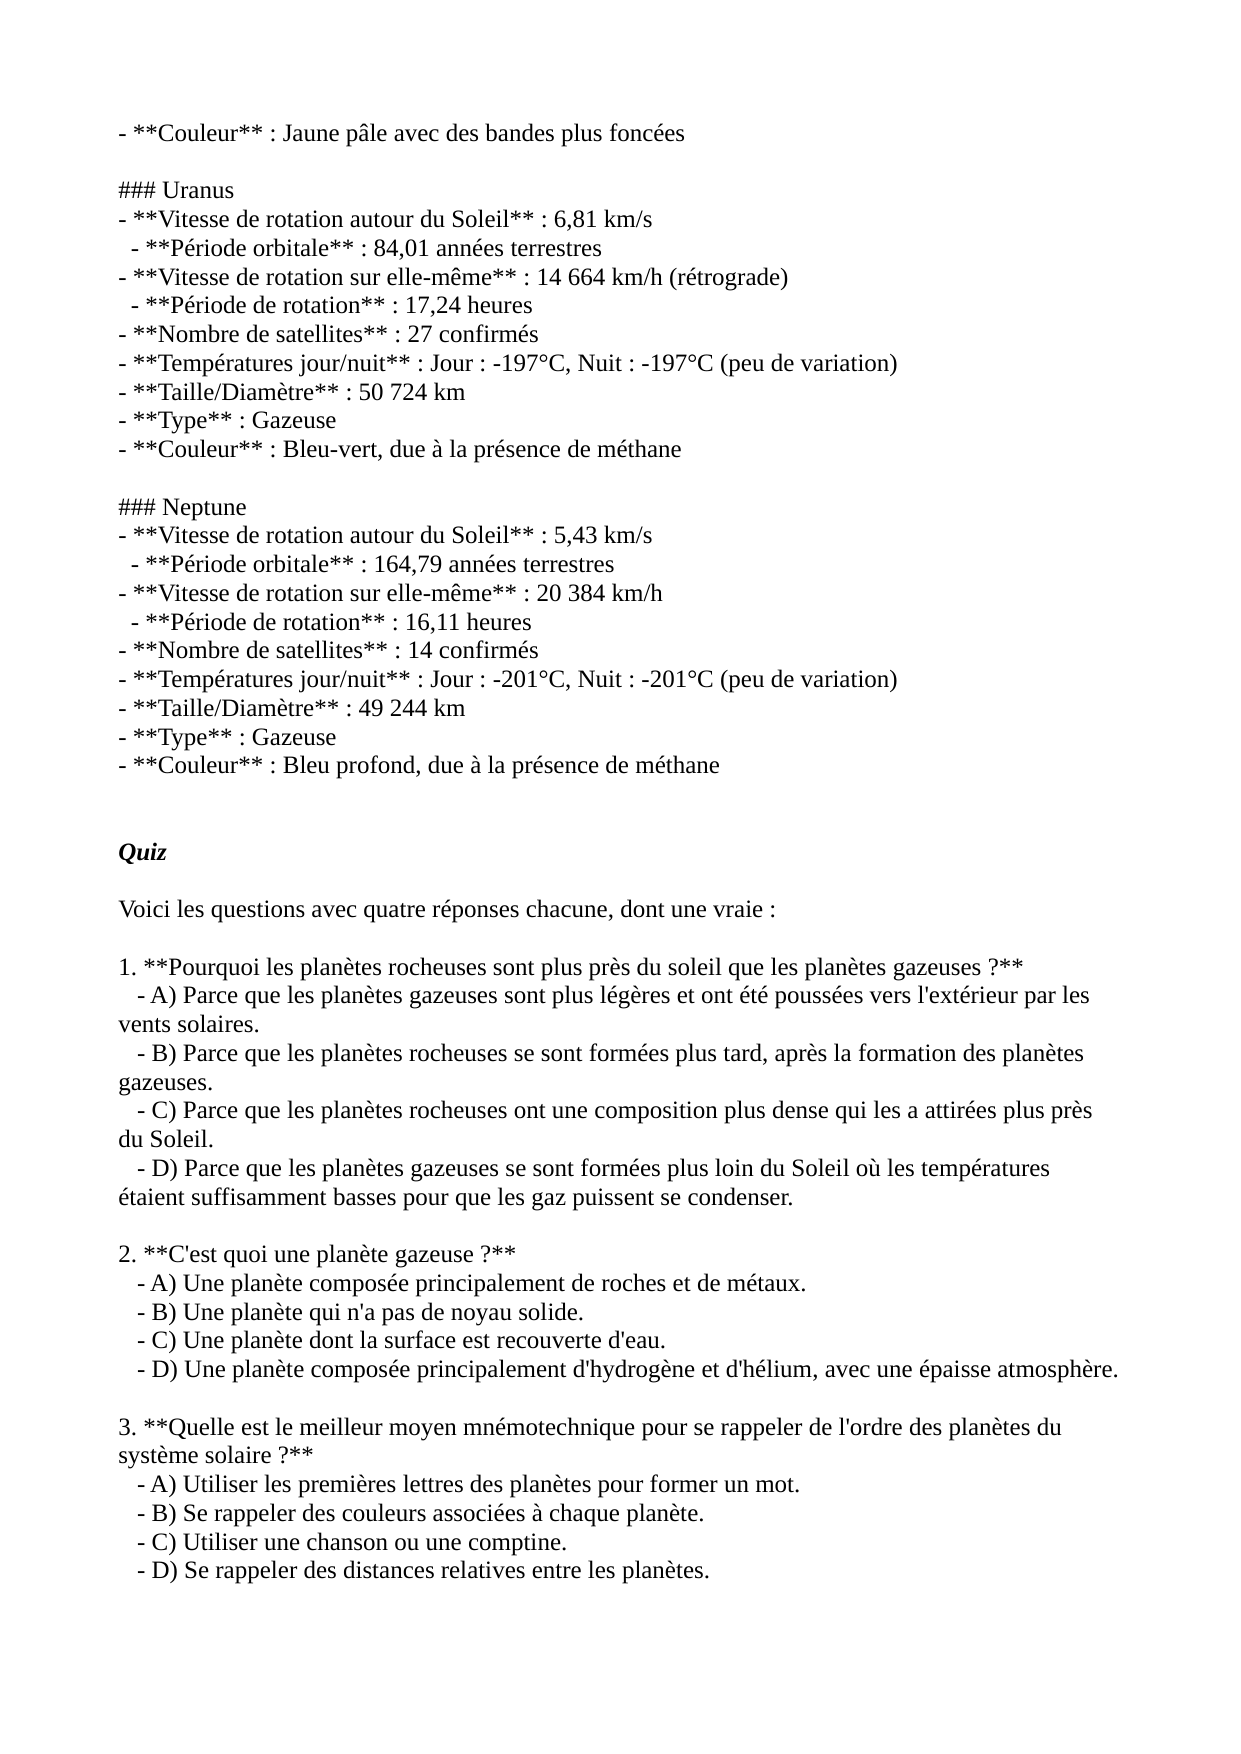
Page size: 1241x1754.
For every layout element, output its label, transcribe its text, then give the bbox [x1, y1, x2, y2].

text Quiz [118, 837, 1122, 866]
text - **Couleur** : Jaune pâle avec des bandes plus foncées ### Uranus - **Vitesse de rotation autour du Soleil** : 6,81 km/s - **Période orbitale** : 84,01 années terrestres - **Vitesse de rotation sur elle-même** : 14 664 km/h (rétrograde) - **Période de rotation** : 17,24 heures - **Nombre de satellites** : 27 confirmés - **Températures jour/nuit** : Jour : -197°C, Nuit : -197°C (peu de variation) - **Taille/Diamètre** : 50 724 km - **Type** : Gazeuse - **Couleur** : Bleu-vert, due à la présence de méthane ### Neptune - **Vitesse de rotation autour du Soleil** : 5,43 km/s - **Période orbitale** : 164,79 années terrestres - **Vitesse de rotation sur elle-même** : 20 384 km/h - **Période de rotation** : 16,11 heures - **Nombre de satellites** : 14 confirmés - **Températures jour/nuit** : Jour : -201°C, Nuit : -201°C (peu de variation) - **Taille/Diamètre** : 49 244 km - **Type** : Gazeuse - **Couleur** : Bleu profond, due à la présence de méthane [118, 118, 1122, 808]
text Voici les questions avec quatre réponses chacune, dont une vraie : 1. **Pourquoi les planètes rocheuses sont plus près du soleil que les planètes gazeuses ?** - A) Parce que les planètes gazeuses sont plus légères et ont été poussées vers l'extérieur par les vents solaires. - B) Parce que les planètes rocheuses se sont formées plus tard, après la formation des planètes gazeuses. - C) Parce que les planètes rocheuses ont une composition plus dense qui les a attirées plus près du Soleil. - D) Parce que les planètes gazeuses se sont formées plus loin du Soleil où les températures étaient suffisamment basses pour que les gaz puissent se condenser. 2. **C'est quoi une planète gazeuse ?** - A) Une planète composée principalement de roches et de métaux. - B) Une planète qui n'a pas de noyau solide. - C) Une planète dont la surface est recouverte d'eau. - D) Une planète composée principalement d'hydrogène et d'hélium, avec une épaisse atmosphère. 3. **Quelle est le meilleur moyen mnémotechnique pour se rappeler de l'ordre des planètes du système solaire ?** - A) Utiliser les premières lettres des planètes pour former un mot. - B) Se rappeler des couleurs associées à chaque planète. - C) Utiliser une chanson ou une comptine. - D) Se rappeler des distances relatives entre les planètes. [118, 894, 1122, 1613]
